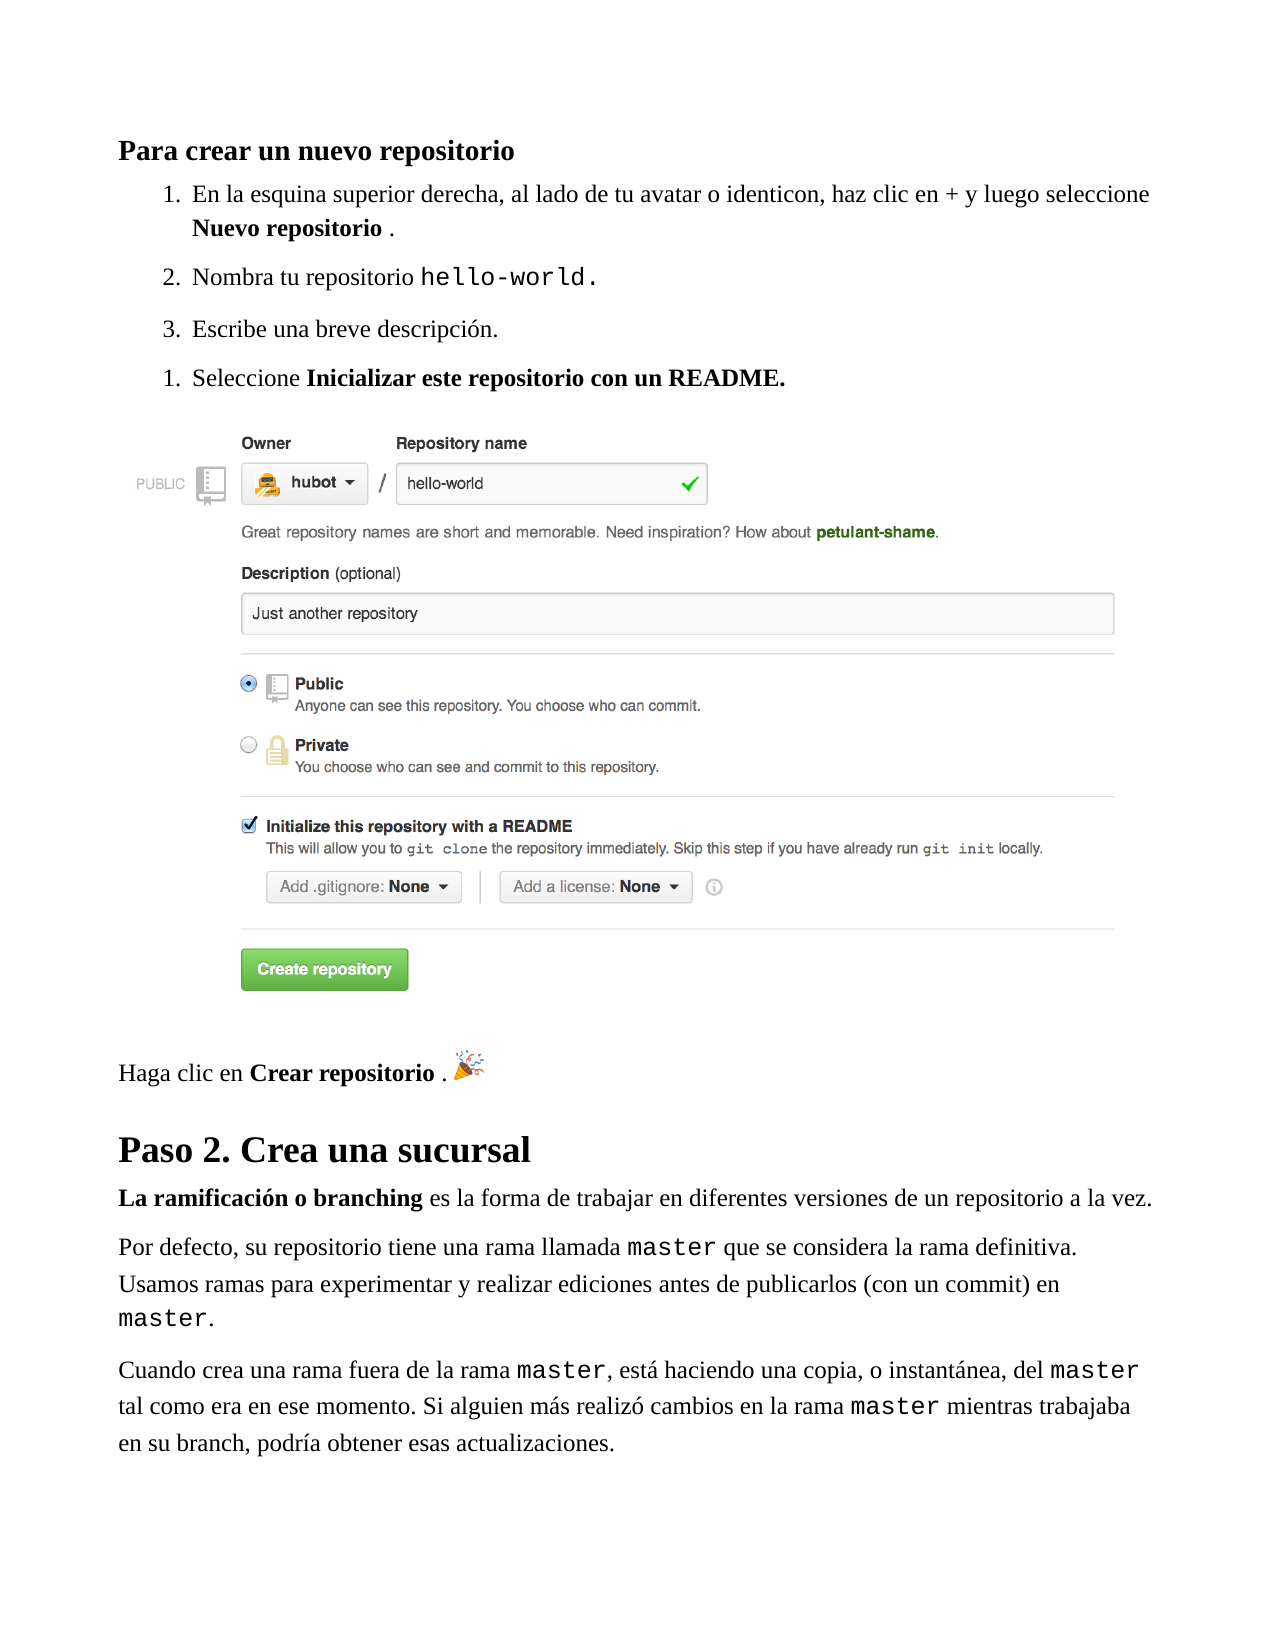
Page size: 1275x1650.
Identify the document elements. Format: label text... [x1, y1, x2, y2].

subtitle Paso 2. Crea una sucursal [118, 1127, 1157, 1171]
text Haga clic en Crear repositorio . [118, 1050, 1157, 1086]
list Nombra tu repositorio hello-world. [162, 262, 1157, 293]
list Seleccione Inicializar este repositorio con un README. [162, 363, 1157, 392]
text Cuando crea una rama fuera de la rama master, está haciendo una copia, o instantánea, del master tal como era en ese momento. Si alguien más realizó cambios en la rama master mientras trabajaba en su branch, podría obtener esas actualizaciones. [118, 1355, 1157, 1457]
subtitle Para crear un nuevo repositorio [118, 133, 1157, 166]
picture [118, 412, 1138, 1030]
text Por defecto, su repositorio tiene una rama llamada master que se considera la rama definitiva. Usamos ramas para experimentar y realizar ediciones antes de publicarlos (con un commit) en master. [118, 1232, 1157, 1334]
list En la esquina superior derecha, al lado de tu avatar o identicon, haz clic en + y luego seleccione Nuevo repositorio . [162, 179, 1157, 242]
picture [453, 1049, 485, 1081]
text La ramificación o branching es la forma de trabajar en diferentes versiones de un repositorio a la vez. [118, 1183, 1157, 1212]
list Escribe una breve descripción. [162, 314, 1157, 343]
